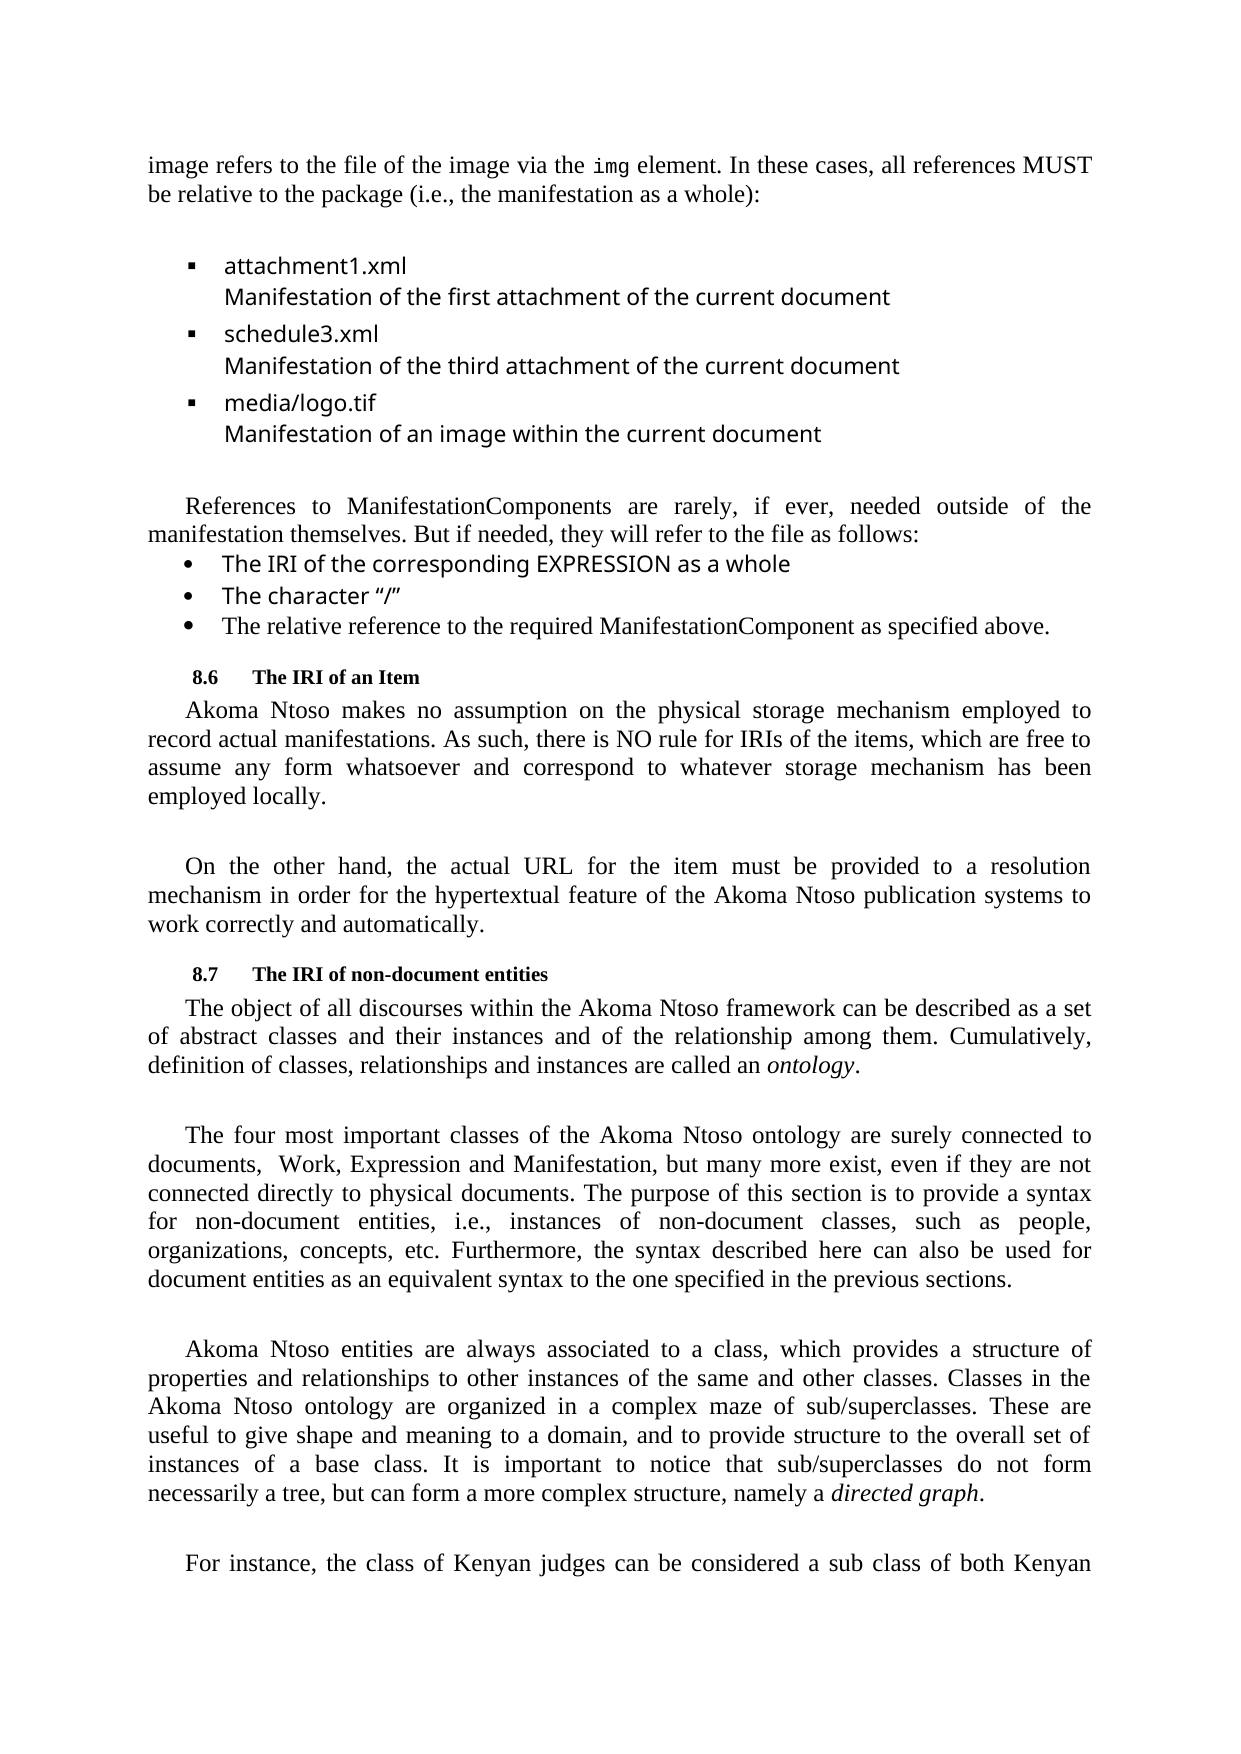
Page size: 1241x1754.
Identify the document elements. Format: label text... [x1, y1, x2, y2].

list schedule3.xml Manifestation of the third attachment of the current document [186, 318, 1092, 381]
text References to ManifestationComponents are rarely, if ever, needed outside of the manifestation themselves. But if needed, they will refer to the file as follows: [148, 491, 1092, 548]
text image refers to the file of the image via the img element. In these cases, all references MUST be relative to the package (i.e., the manifestation as a whole): [148, 150, 1092, 208]
list media/logo.tif Manifestation of an image within the current document [186, 387, 1092, 449]
text The object of all discourses within the Akoma Ntoso framework can be described as a set of abstract classes and their instances and of the relationship among them. Cumulatively, definition of classes, relationships and instances are called an ontology. [148, 993, 1092, 1079]
text The four most important classes of the Akoma Ntoso ontology are surely connected to documents, Work, Expression and Manifestation, but many more exist, even if they are not connected directly to physical documents. The purpose of this section is to provide a syntax for non-document entities, i.e., instances of non-document classes, such as people, organizations, concepts, etc. Furthermore, the syntax described here can also be used for document entities as an equivalent syntax to the one specified in the previous sections. [148, 1120, 1092, 1293]
text Akoma Ntoso makes no assumption on the physical storage mechanism employed to record actual manifestations. As such, there is NO rule for IRIs of the items, which are free to assume any form whatsoever and correspond to whatever storage mechanism has been employed locally. [148, 695, 1092, 810]
list The IRI of the corresponding EXPRESSION as a whole [184, 548, 1092, 579]
text On the other hand, the actual URL for the item must be provided to a resolution mechanism in order for the hypertextual feature of the Akoma Ntoso publication systems to work correctly and automatically. [148, 851, 1092, 937]
list attachment1.xml Manifestation of the first attachment of the current document [186, 249, 1092, 312]
subtitle The IRI of non-document entities [192, 962, 1092, 986]
text Akoma Ntoso entities are always associated to a class, which provides a structure of properties and relationships to other instances of the same and other classes. Classes in the Akoma Ntoso ontology are organized in a complex maze of sub/superclasses. These are useful to give shape and meaning to a domain, and to provide structure to the overall set of instances of a base class. It is important to notice that sub/superclasses do not form necessarily a tree, but can form a more complex structure, namely a directed graph. [148, 1334, 1092, 1506]
list The relative reference to the required ManifestationComponent as specified above. [184, 611, 1092, 639]
subtitle The IRI of an Item [192, 664, 1092, 689]
text For instance, the class of Kenyan judges can be considered a sub class of both Kenyan [148, 1548, 1092, 1576]
list The character “/” [184, 579, 1092, 611]
